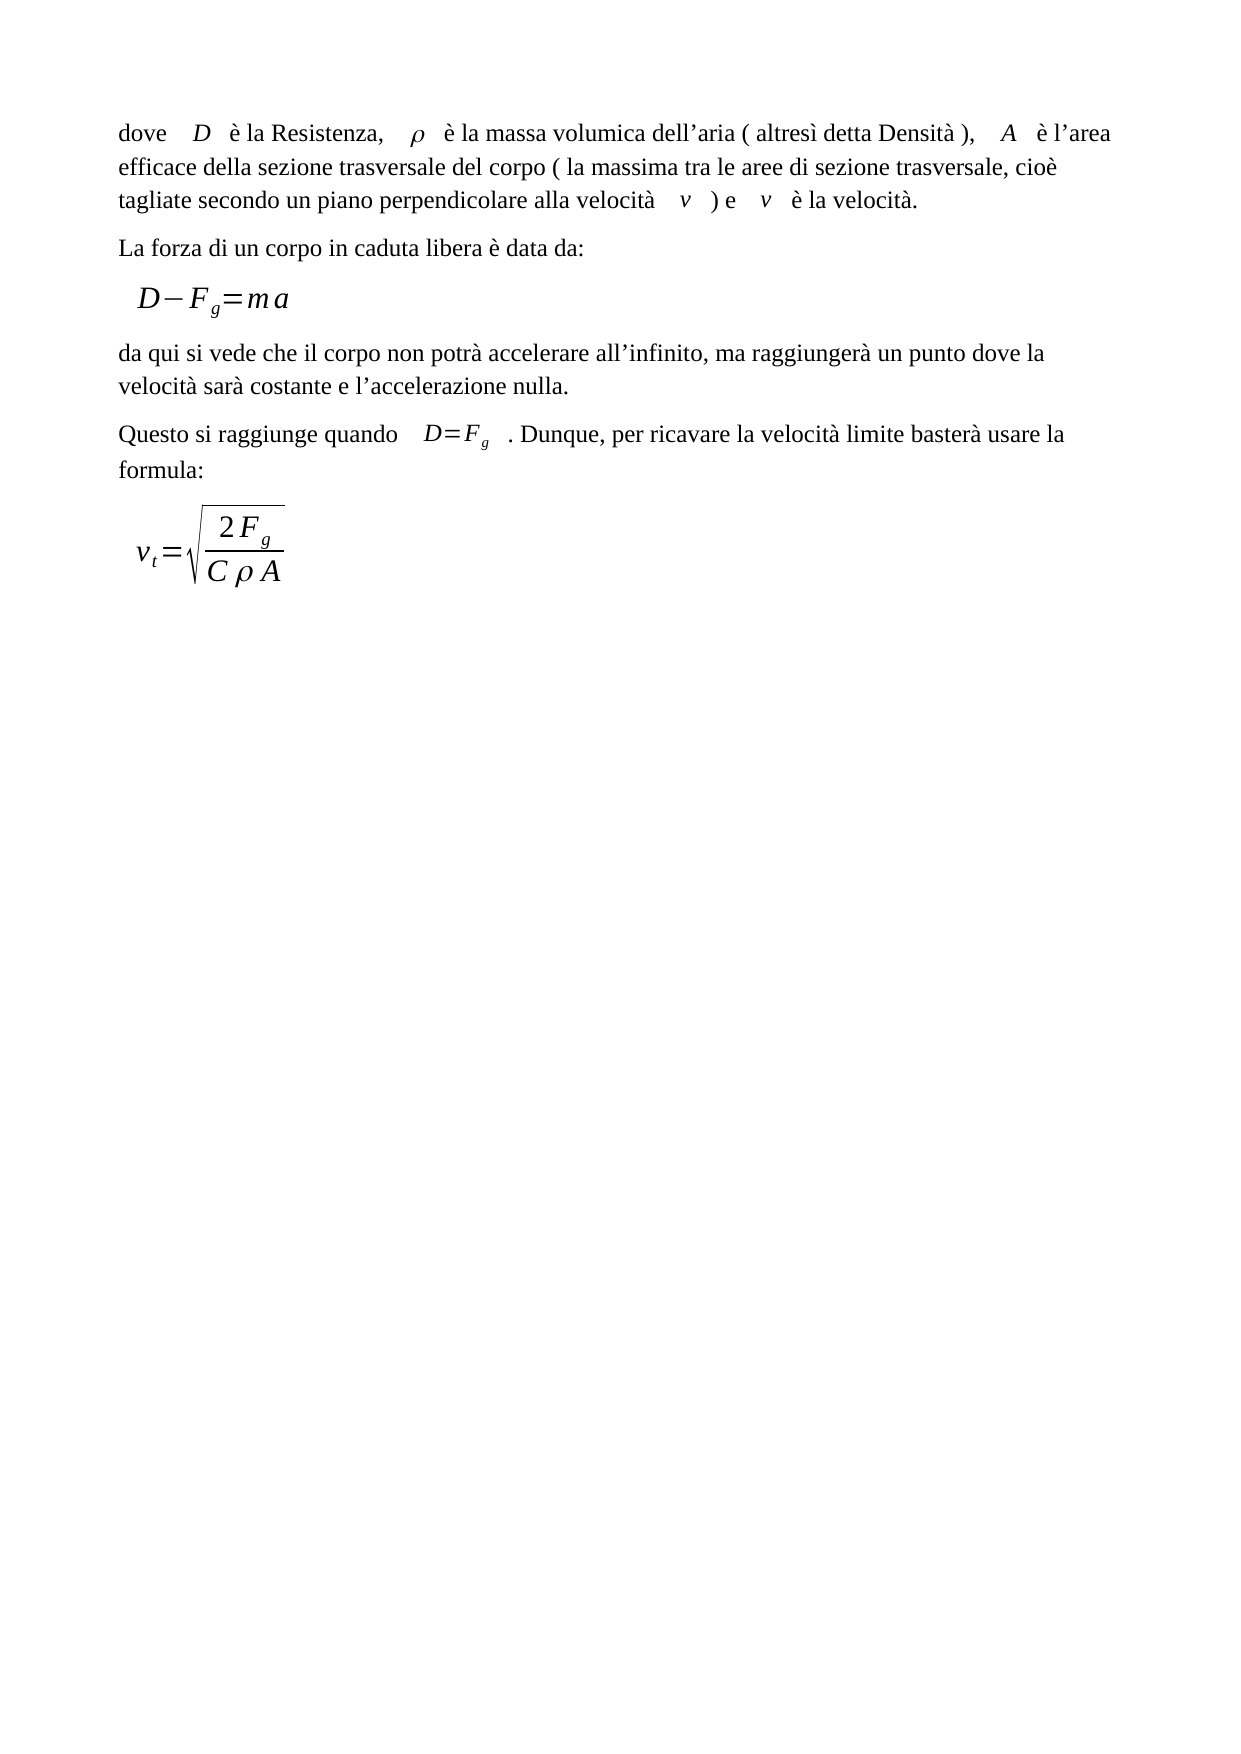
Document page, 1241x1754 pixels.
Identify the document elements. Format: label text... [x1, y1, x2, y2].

text La forza di un corpo in caduta libera è data da: [118, 233, 1122, 261]
text dove è la Resistenza, è la massa volumica dell’aria ( altresì detta Densità ), è l’area efficace della sezione trasversale del corpo ( la massima tra le aree di sezione trasversale, cioè tagliate secondo un piano perpendicolare alla velocità ) e è la velocità. [118, 118, 1122, 214]
text Questo si raggiunge quando . Dunque, per ricavare la velocità limite basterà usare la formula: [118, 419, 1122, 484]
text da qui si vede che il corpo non potrà accelerare all’infinito, ma raggiungerà un punto dove la velocità sarà costante e l’accelerazione nulla. [118, 338, 1122, 400]
